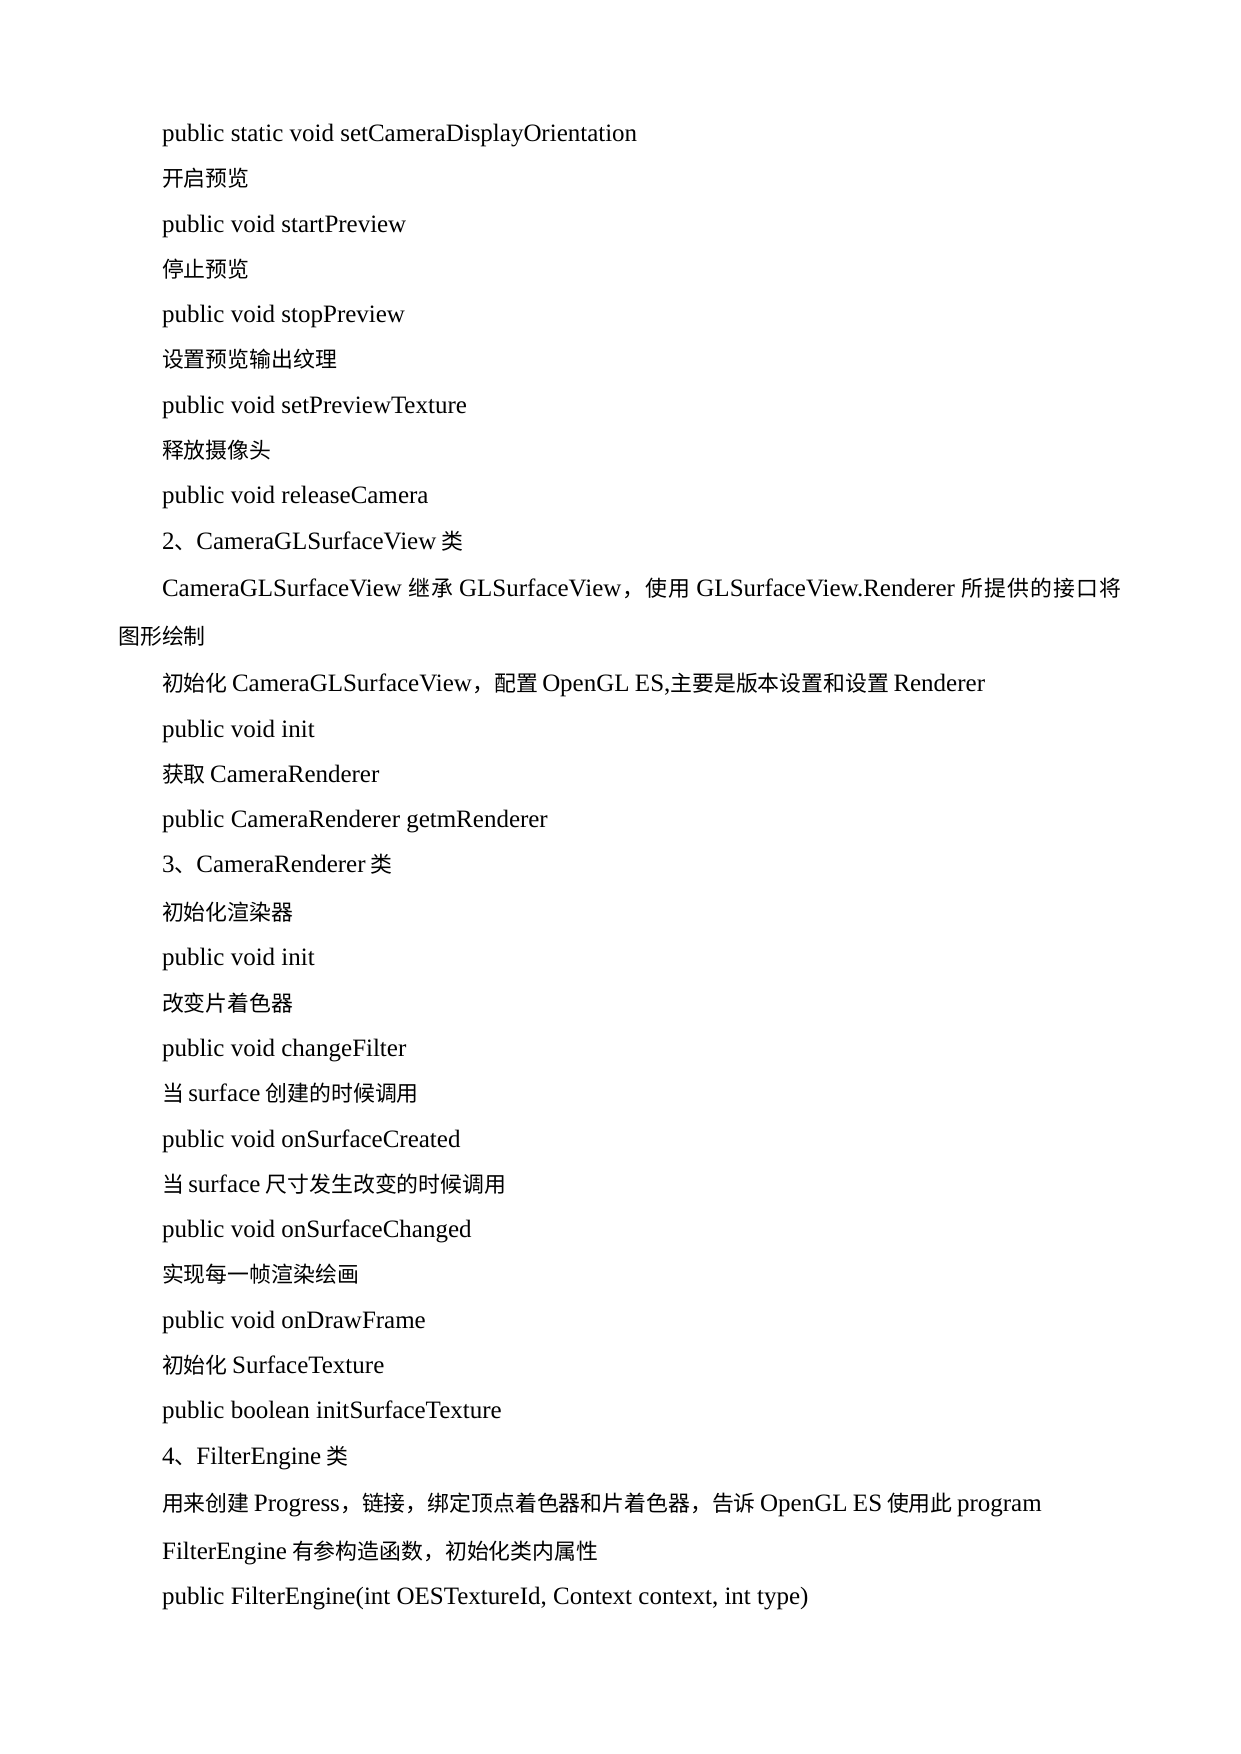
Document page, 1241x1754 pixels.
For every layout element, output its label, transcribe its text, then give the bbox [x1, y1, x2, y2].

text 3、CameraRenderer类 [118, 847, 1122, 879]
text public void stopPreview [118, 299, 1122, 328]
text public void onSurfaceChanged [118, 1214, 1122, 1243]
text 初始化渲染器 [118, 895, 1122, 927]
text 初始化SurfaceTexture [118, 1348, 1122, 1380]
text 当surface创建的时候调用 [118, 1076, 1122, 1108]
text public void init [118, 714, 1122, 742]
text public void startPreview [118, 209, 1122, 237]
text public static void setCameraDisplayOrientation [118, 118, 1122, 147]
text CameraGLSurfaceView继承GLSurfaceView，使用GLSurfaceView.Renderer所提供的接口将图形绘制 [118, 571, 1122, 650]
text public void onSurfaceCreated [118, 1124, 1122, 1152]
text 获取CameraRenderer [118, 757, 1122, 788]
text 改变片着色器 [118, 986, 1122, 1017]
text public boolean initSurfaceTexture [118, 1396, 1122, 1424]
text 用来创建Progress，链接，绑定顶点着色器和片着色器，告诉OpenGL ES使用此program [118, 1486, 1122, 1518]
text 开启预览 [118, 161, 1122, 193]
text FilterEngine有参构造函数，初始化类内属性 [118, 1534, 1122, 1565]
text public void releaseCamera [118, 481, 1122, 509]
text 4、FilterEngine类 [118, 1439, 1122, 1470]
text 初始化CameraGLSurfaceView，配置OpenGL ES,主要是版本设置和设置Renderer [118, 666, 1122, 698]
text public FilterEngine(int OESTextureId, Context context, int type) [118, 1581, 1122, 1610]
text public void init [118, 942, 1122, 971]
text 2、CameraGLSurfaceView类 [118, 524, 1122, 555]
text 停止预览 [118, 252, 1122, 283]
text 实现每一帧渲染绘画 [118, 1257, 1122, 1289]
text public void onDrawFrame [118, 1305, 1122, 1334]
text 释放摄像头 [118, 433, 1122, 465]
text 设置预览输出纹理 [118, 342, 1122, 374]
text 当surface尺寸发生改变的时候调用 [118, 1167, 1122, 1198]
text public CameraRenderer getmRenderer [118, 804, 1122, 833]
text public void changeFilter [118, 1033, 1122, 1062]
text public void setPreviewTexture [118, 390, 1122, 419]
